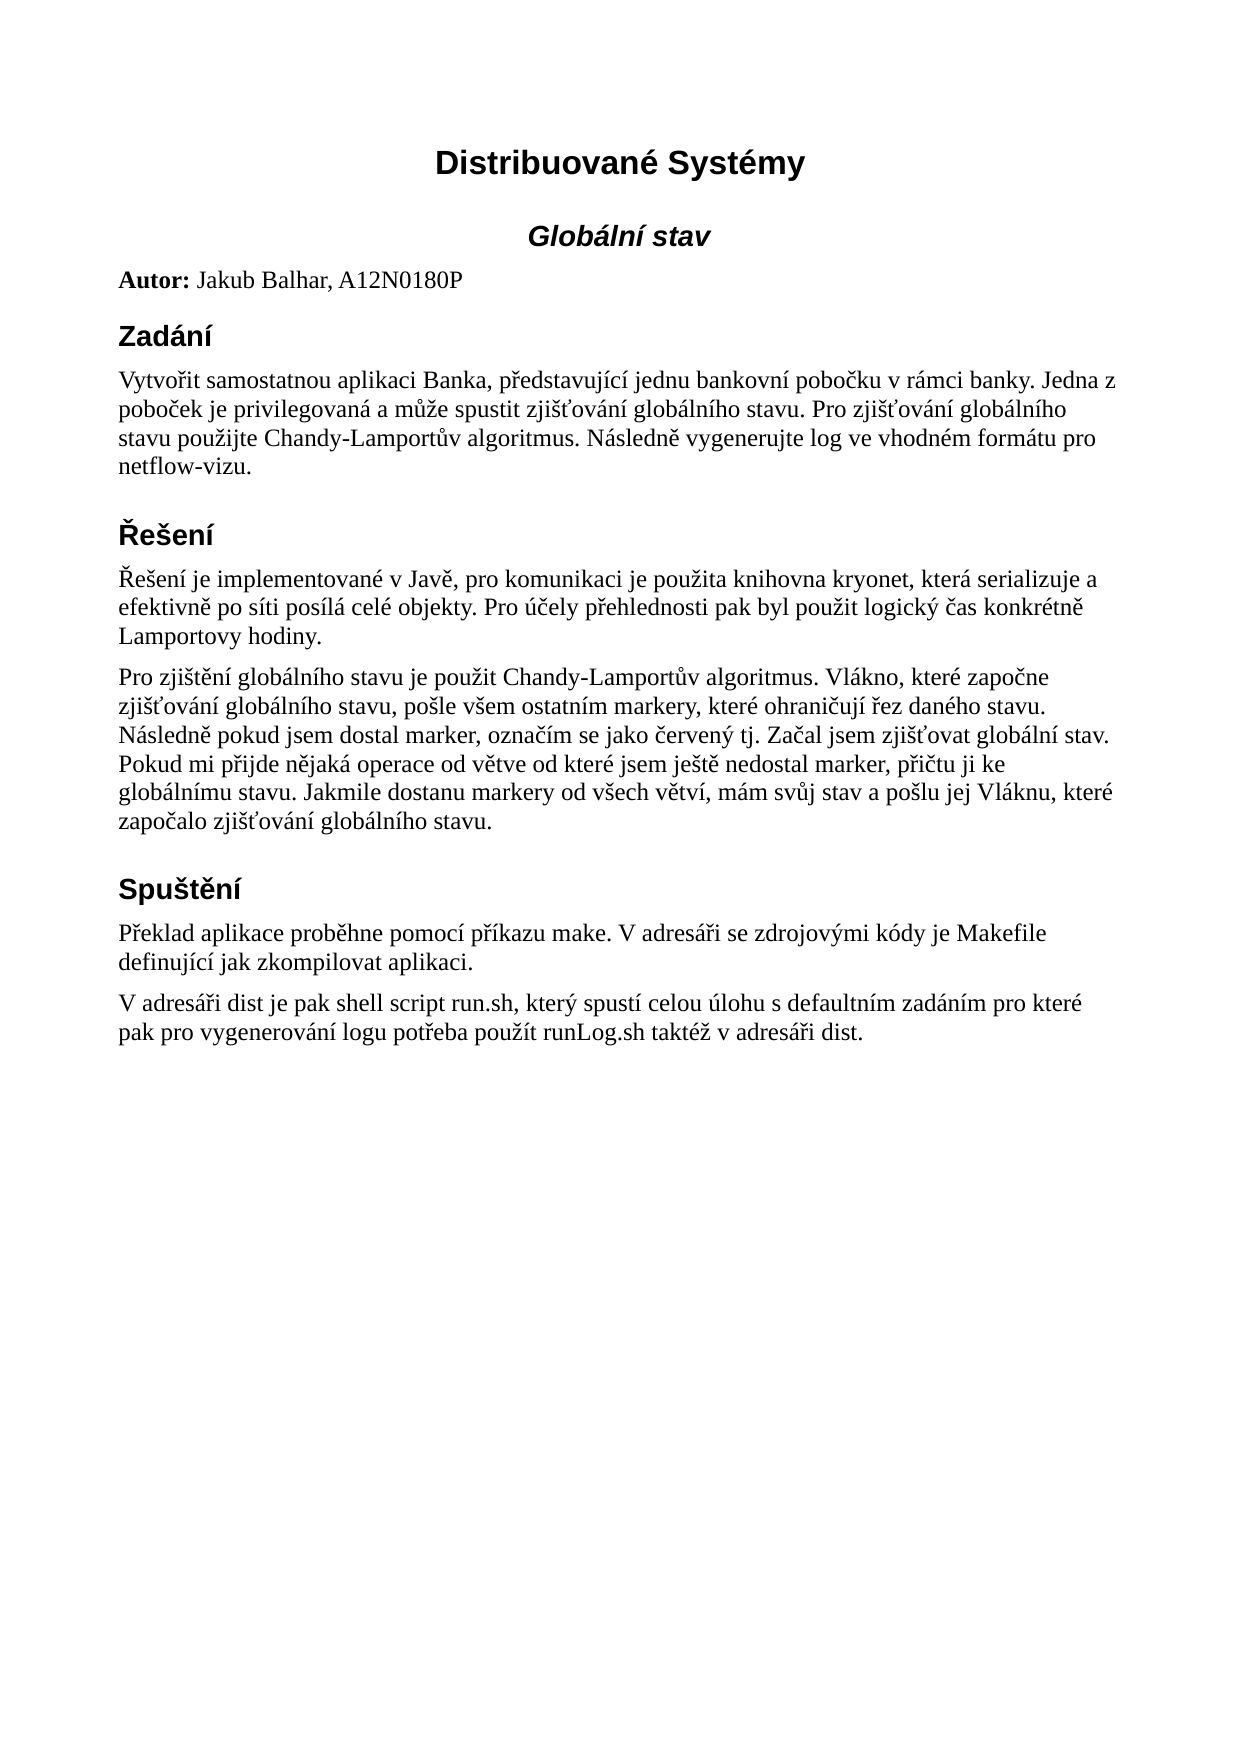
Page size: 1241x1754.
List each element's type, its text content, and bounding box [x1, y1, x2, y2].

subtitle Spuštění [118, 872, 1122, 906]
text Pro zjištění globálního stavu je použit Chandy-Lamportův algoritmus. Vlákno, které započne zjišťování globálního stavu, pošle všem ostatním markery, které ohraničují řez daného stavu. Následně pokud jsem dostal marker, označím se jako červený tj. Začal jsem zjišťovat globální stav. Pokud mi přijde nějaká operace od větve od které jsem ještě nedostal marker, přičtu ji ke globálnímu stavu. Jakmile dostanu markery od všech větví, mám svůj stav a pošlu jej Vláknu, které započalo zjišťování globálního stavu. [118, 662, 1122, 835]
text Autor: Jakub Balhar, A12N0180P [118, 265, 1122, 294]
subtitle Distribuované Systémy [118, 143, 1122, 182]
text Vytvořit samostatnou aplikaci Banka, představující jednu bankovní pobočku v rámci banky. Jedna z poboček je privilegovaná a může spustit zjišťování globálního stavu. Pro zjišťování globálního stavu použijte Chandy-Lamportův algoritmus. Následně vygenerujte log ve vhodném formátu pro netflow-vizu. [118, 365, 1122, 480]
subtitle Zadání [118, 319, 1122, 353]
text Řešení je implementované v Javě, pro komunikaci je použita knihovna kryonet, která serializuje a efektivně po síti posílá celé objekty. Pro účely přehlednosti pak byl použit logický čas konkrétně Lamportovy hodiny. [118, 564, 1122, 650]
text V adresáři dist je pak shell script run.sh, který spustí celou úlohu s defaultním zadáním pro které pak pro vygenerování logu potřeba použít runLog.sh taktéž v adresáři dist. [118, 988, 1122, 1046]
subtitle Řešení [118, 518, 1122, 551]
subtitle Globální stav [118, 219, 1122, 253]
text Překlad aplikace proběhne pomocí příkazu make. V adresáři se zdrojovými kódy je Makefile definující jak zkompilovat aplikaci. [118, 918, 1122, 976]
